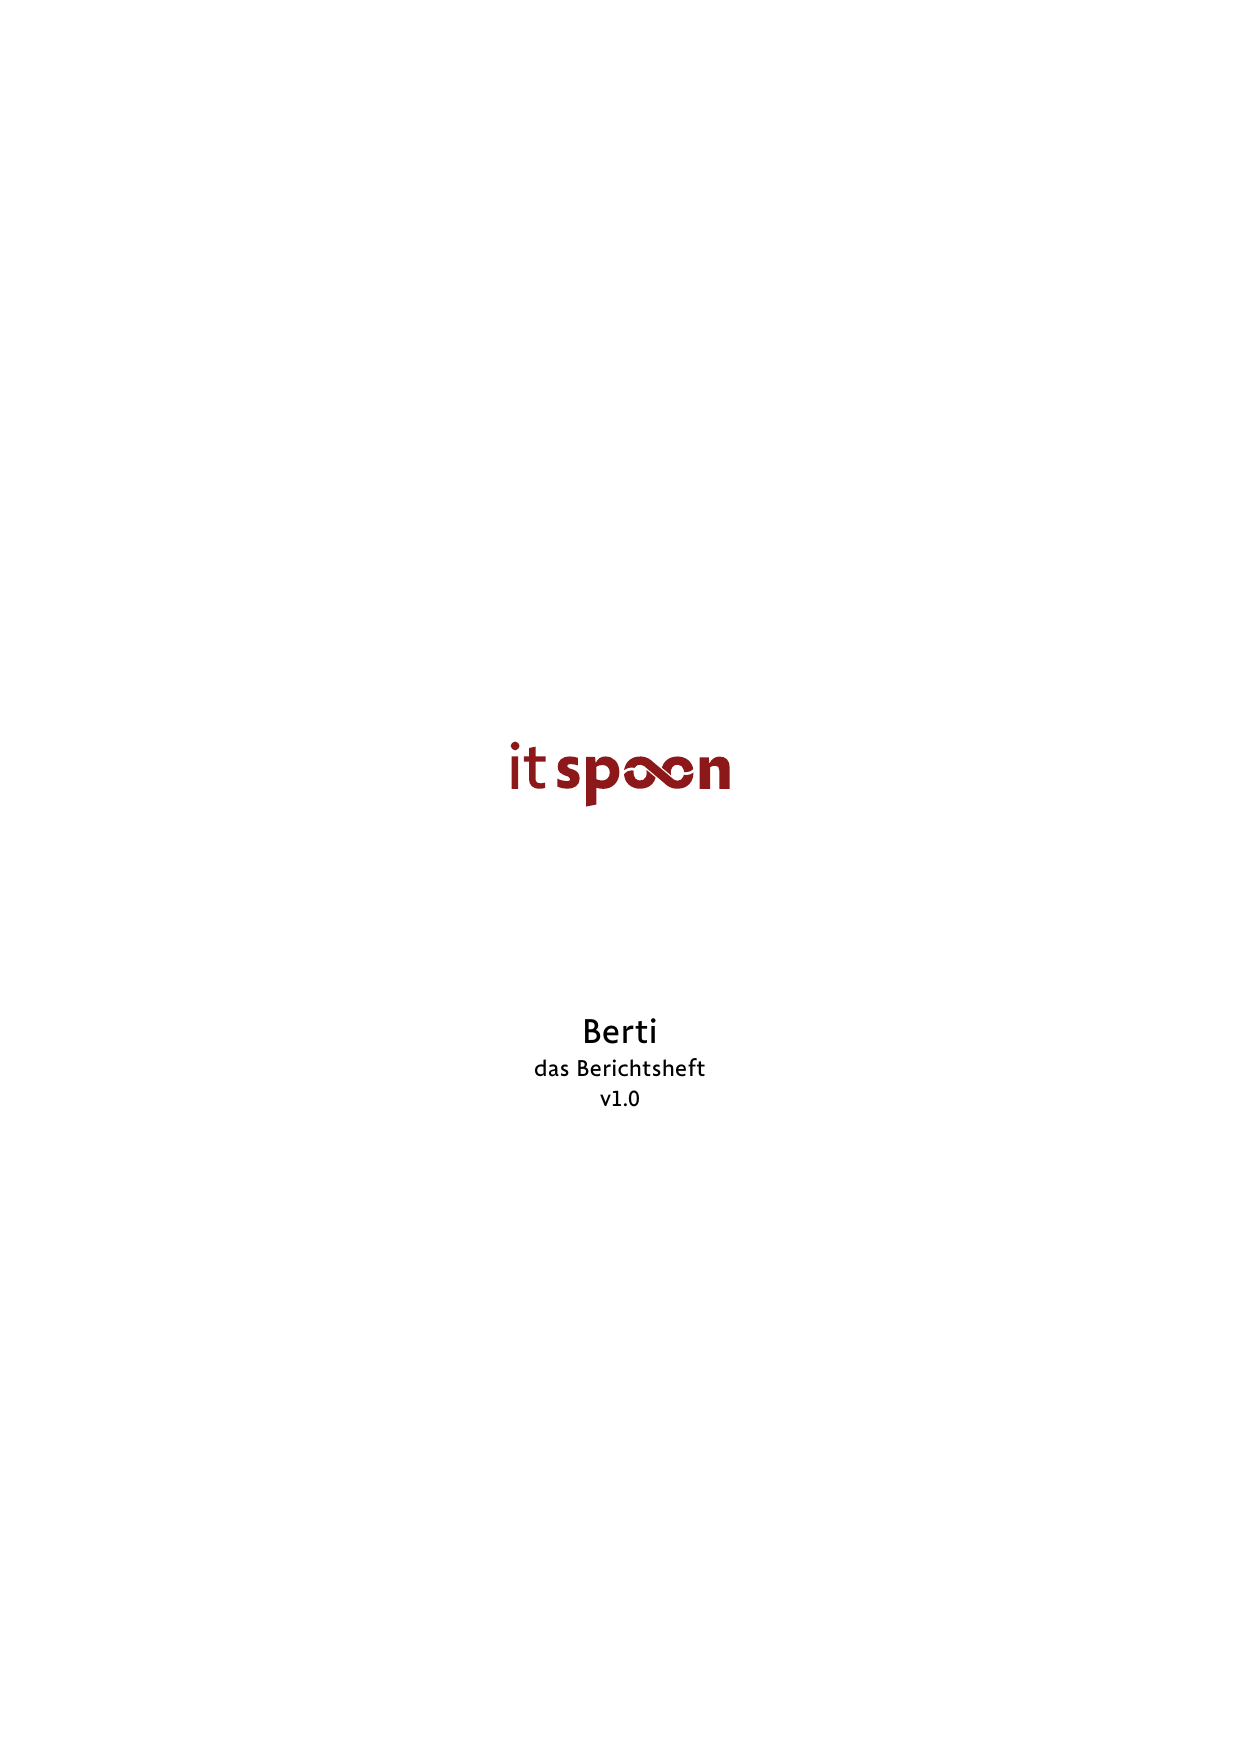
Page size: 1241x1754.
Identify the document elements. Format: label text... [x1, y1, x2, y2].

title Berti das Berichtsheft v1.0 [118, 1008, 1122, 1113]
